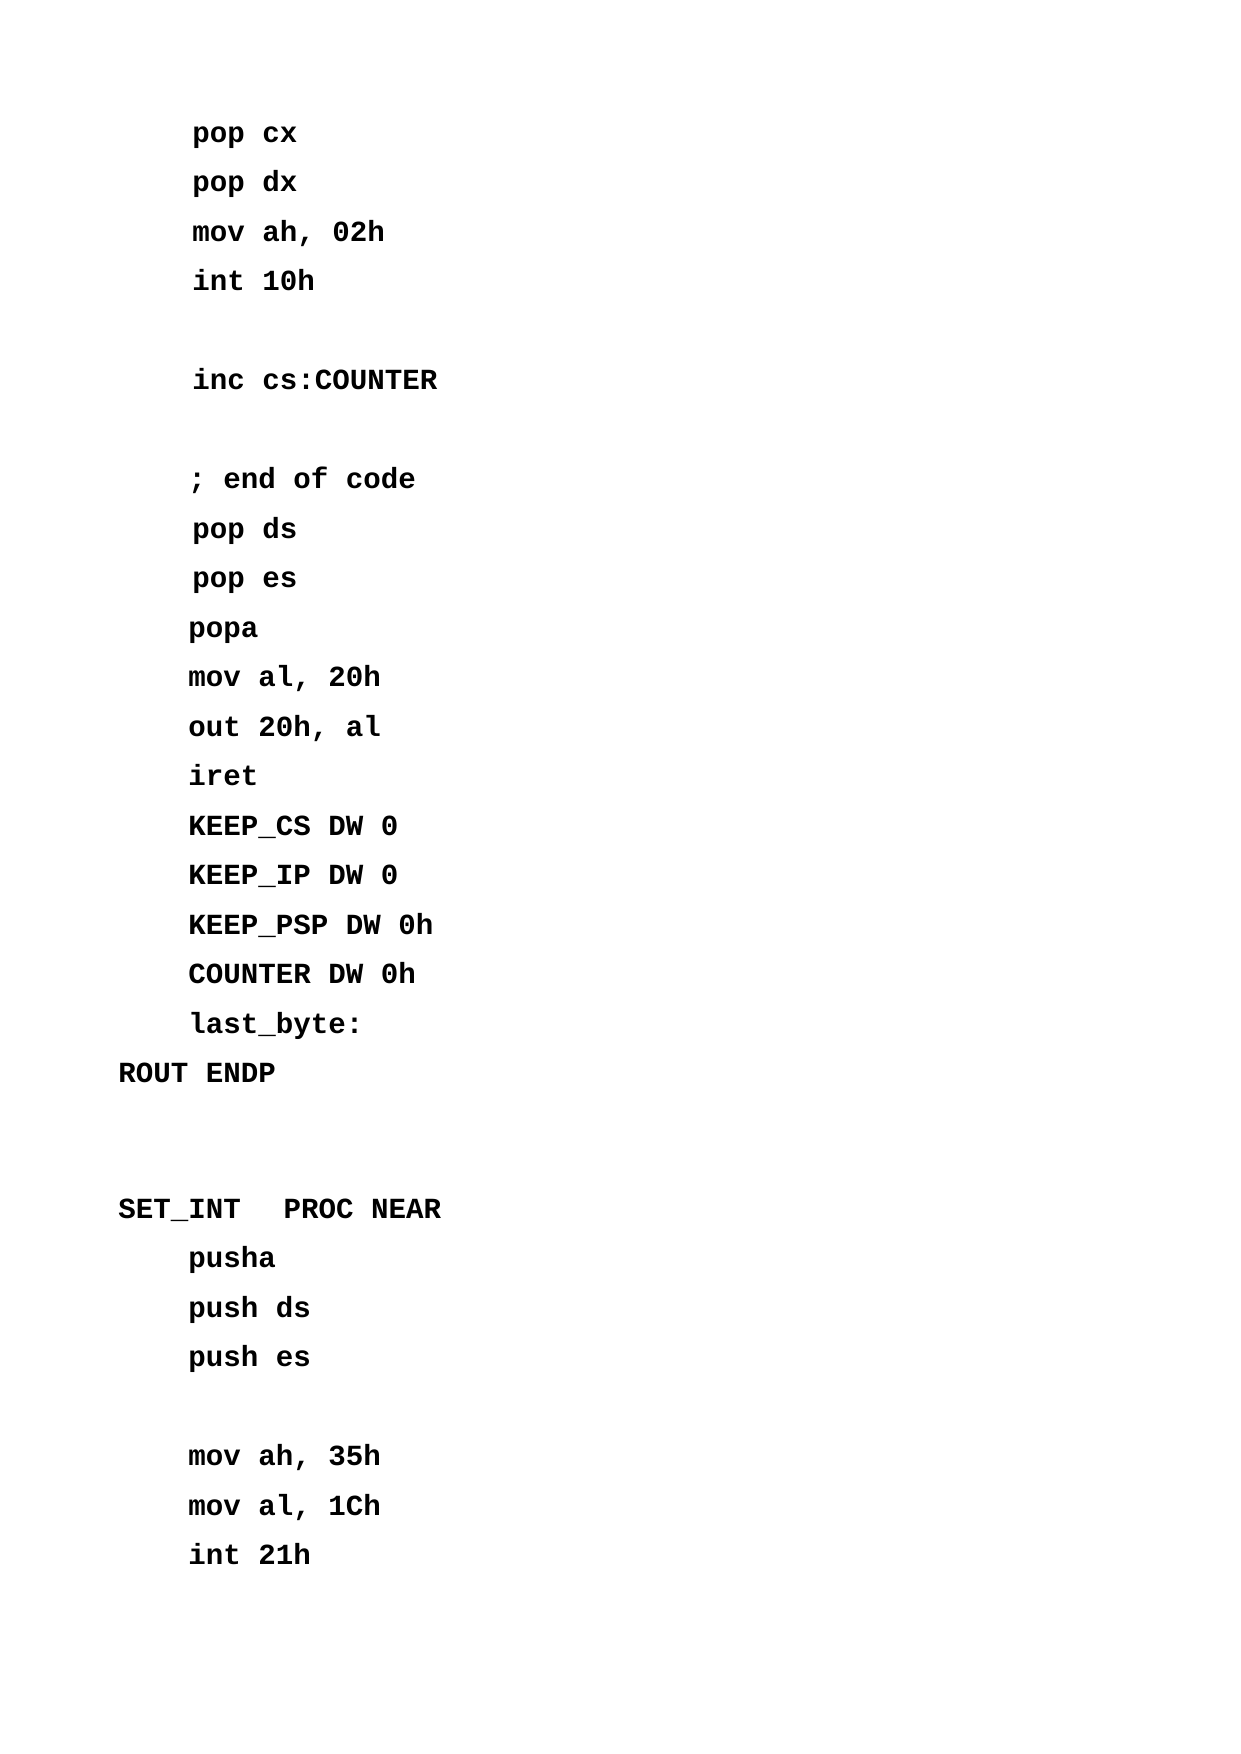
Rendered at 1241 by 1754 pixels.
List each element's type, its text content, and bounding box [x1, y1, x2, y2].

text pusha [118, 1243, 1122, 1276]
text COUNTER DW 0h [118, 959, 1122, 992]
text SET_INT PROC NEAR [118, 1194, 1122, 1227]
text pop dx [118, 168, 1122, 201]
text push ds [118, 1293, 1122, 1326]
text KEEP_IP DW 0 [118, 860, 1122, 893]
text last_byte: [118, 1009, 1122, 1042]
text push es [118, 1342, 1122, 1375]
text pop es [118, 563, 1122, 596]
text int 10h [118, 267, 1122, 299]
text mov al, 20h [118, 662, 1122, 695]
text ; end of code [118, 464, 1122, 497]
text popa [118, 613, 1122, 646]
text mov ah, 02h [118, 217, 1122, 250]
text KEEP_CS DW 0 [118, 811, 1122, 844]
text iret [118, 761, 1122, 794]
text out 20h, al [118, 712, 1122, 745]
text pop ds [118, 514, 1122, 547]
text ROUT ENDP [118, 1058, 1122, 1091]
text pop cx [118, 118, 1122, 151]
text int 21h [118, 1540, 1122, 1573]
text KEEP_PSP DW 0h [118, 910, 1122, 943]
text inc cs:COUNTER [118, 366, 1122, 398]
text mov ah, 35h [118, 1441, 1122, 1474]
text mov al, 1Ch [118, 1491, 1122, 1524]
